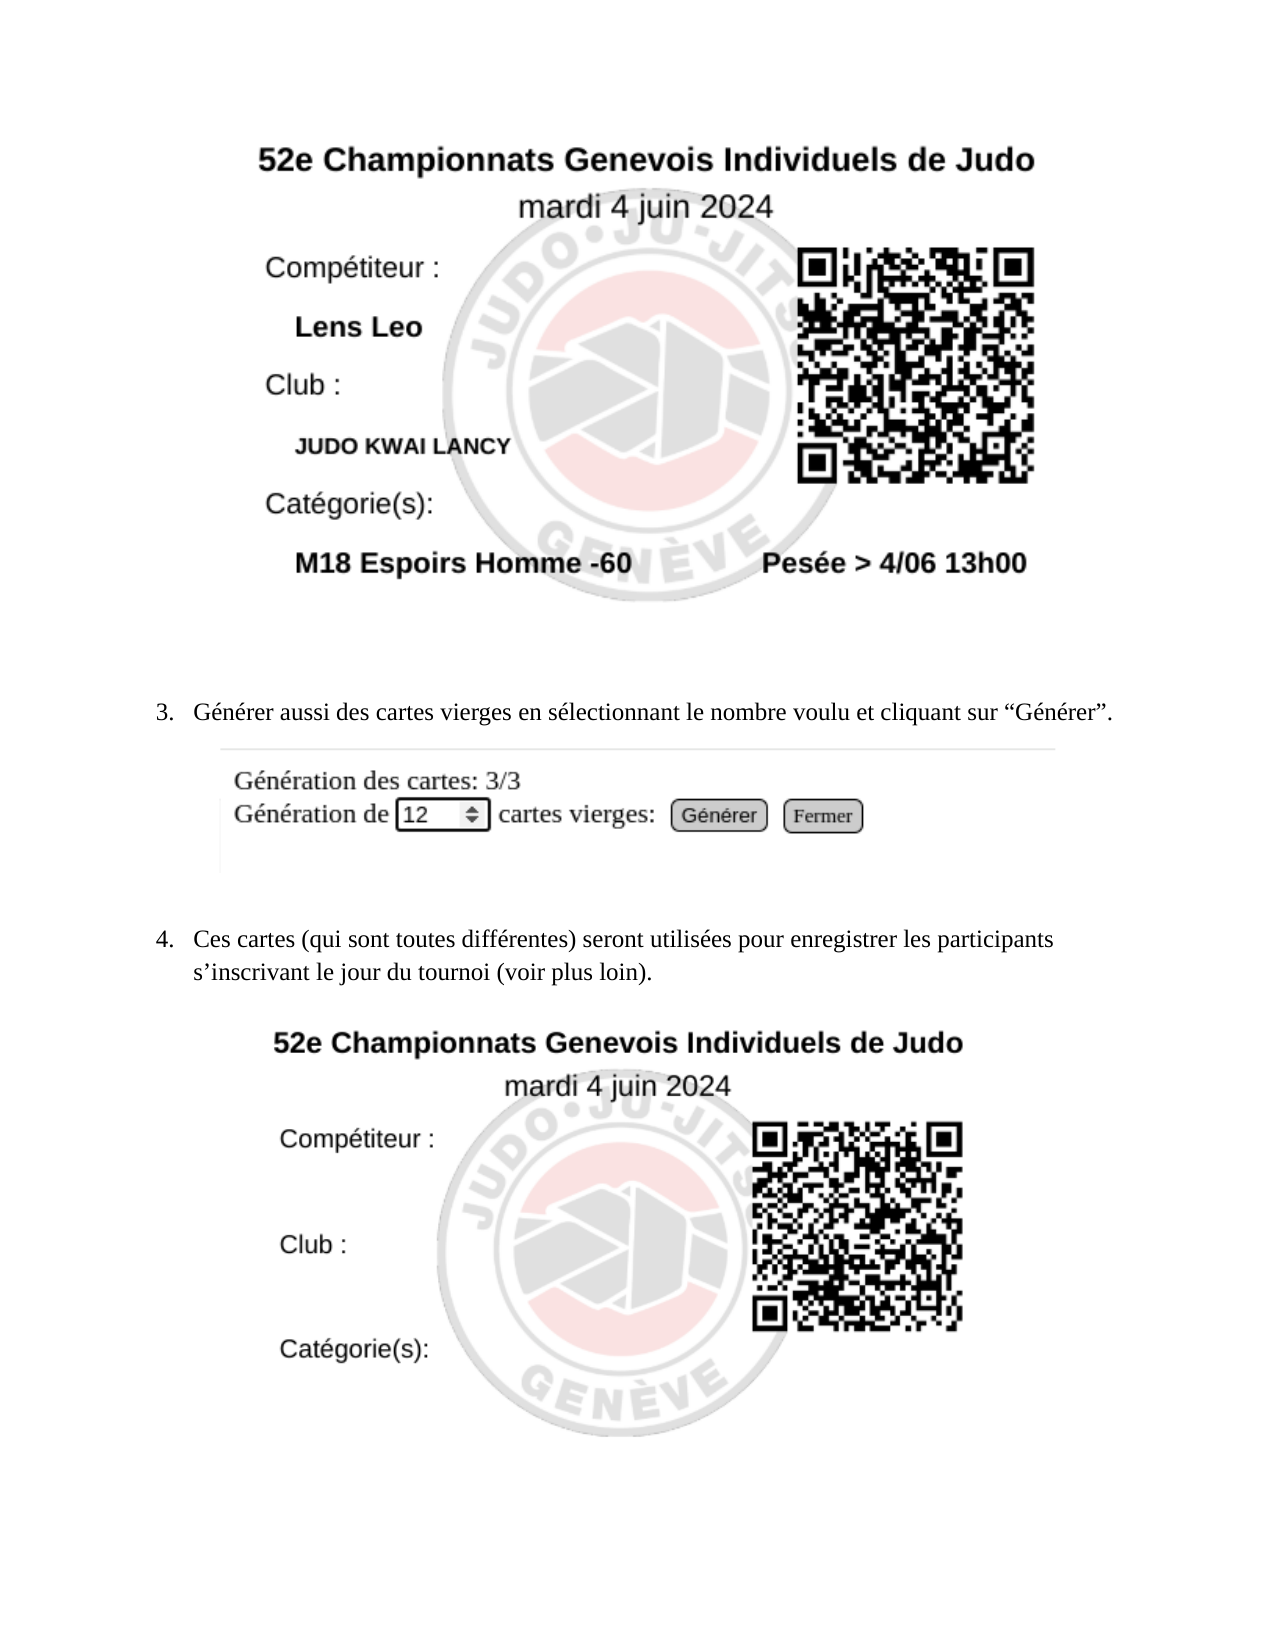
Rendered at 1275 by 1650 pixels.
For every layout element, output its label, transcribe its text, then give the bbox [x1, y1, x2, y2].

picture [215, 118, 1061, 645]
list Générer aussi des cartes vierges en sélectionnant le nombre voulu et cliquant sur “Générer”. [156, 697, 1157, 725]
list Ces cartes (qui sont toutes différentes) seront utilisées pour enregistrer les participants s’inscrivant le jour du tournoi (voir plus loin). [156, 924, 1157, 986]
picture [219, 744, 1056, 873]
picture [241, 1014, 985, 1508]
